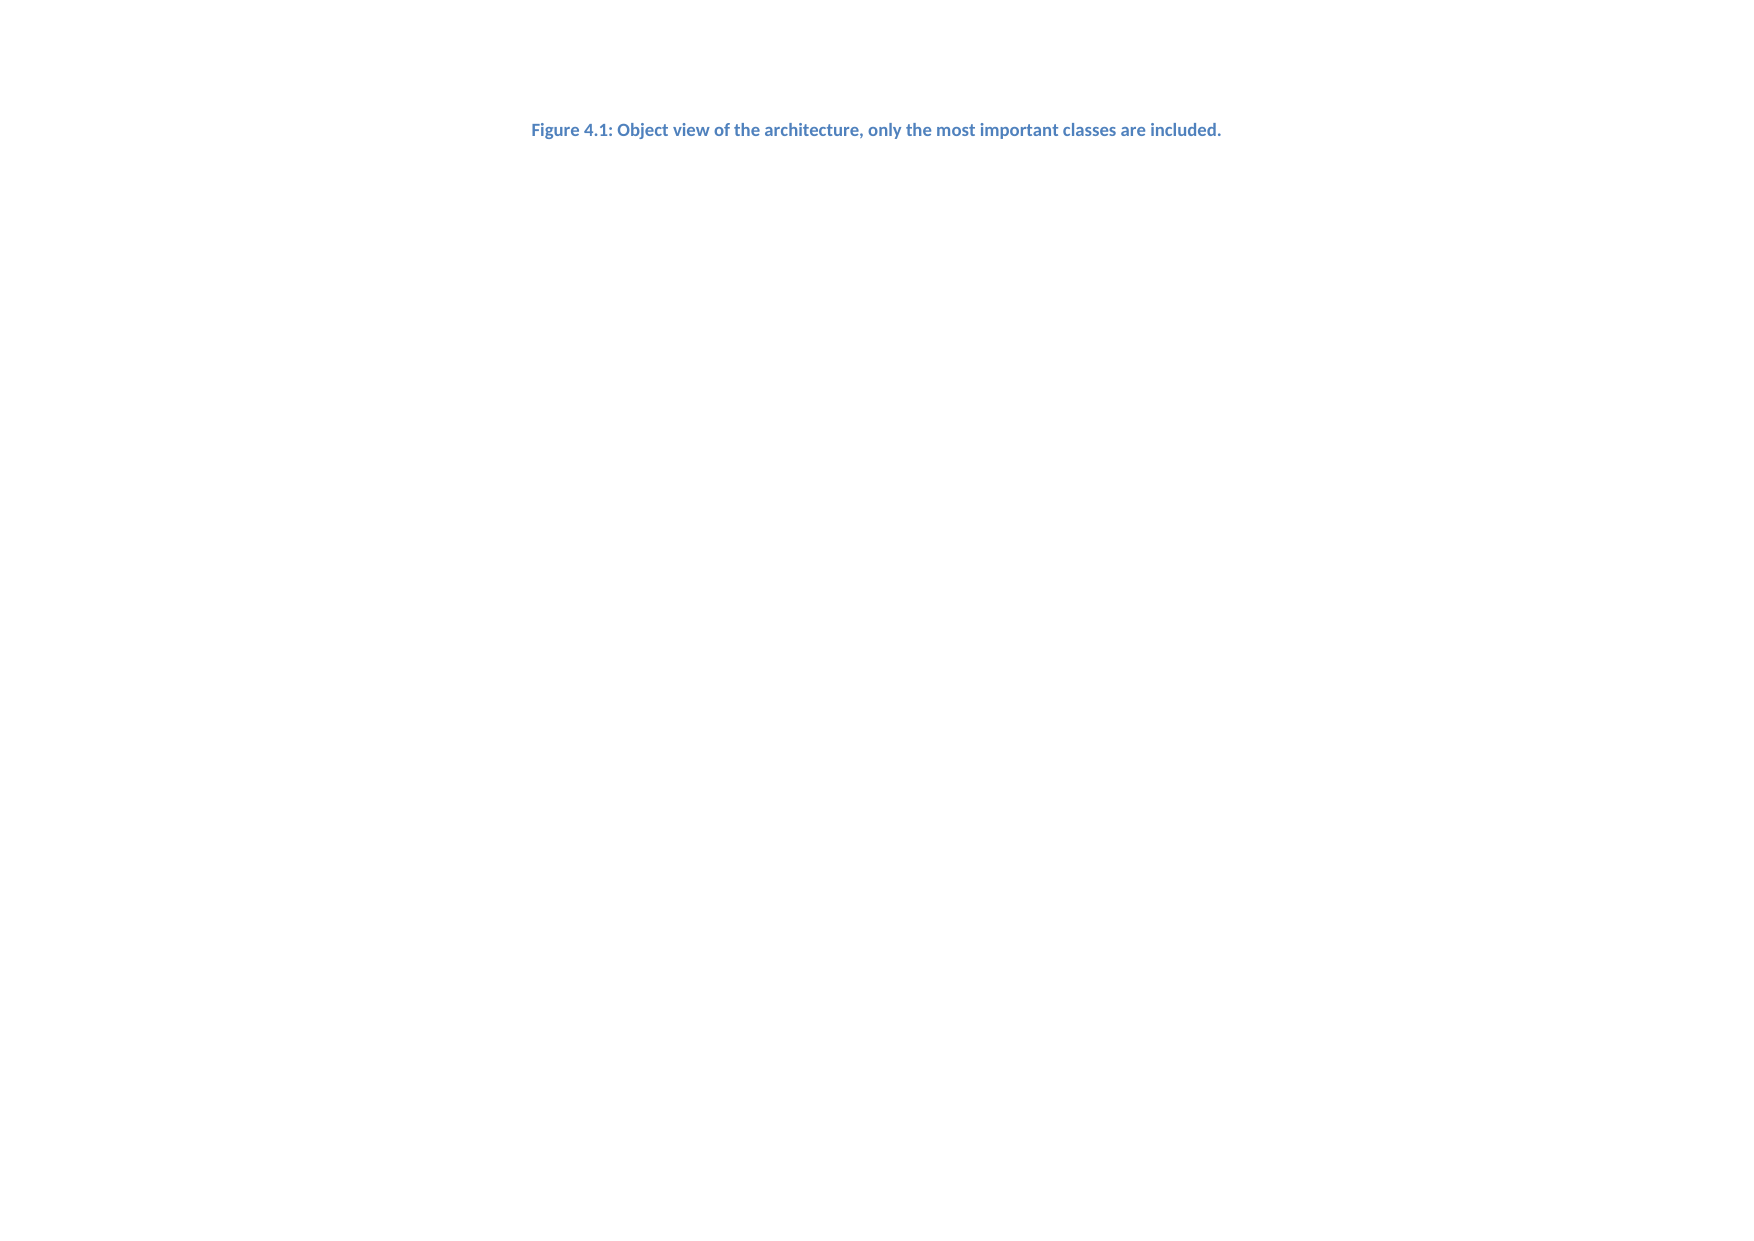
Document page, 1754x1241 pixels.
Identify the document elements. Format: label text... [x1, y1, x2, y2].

text Figure 4.1: Object view of the architecture, only the most important classes are included. [163, 118, 1591, 141]
